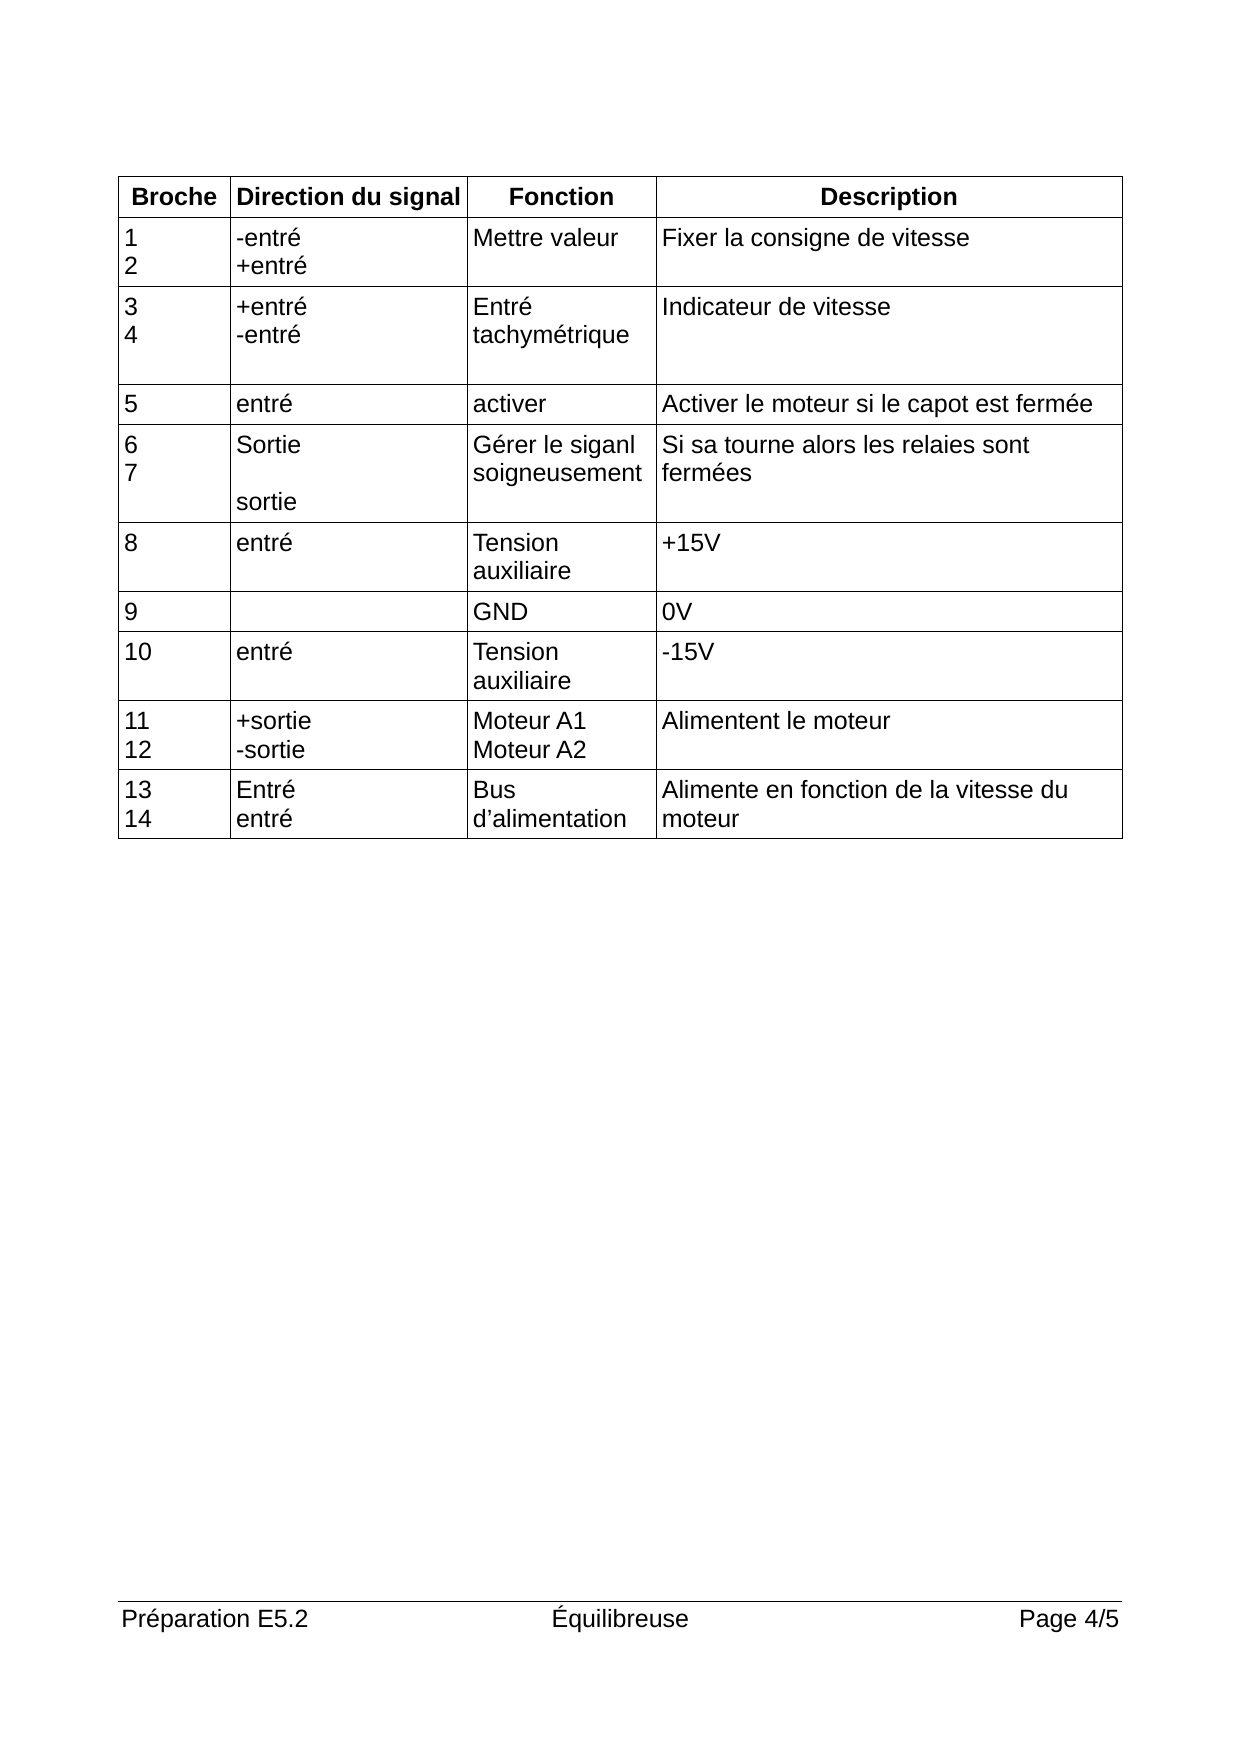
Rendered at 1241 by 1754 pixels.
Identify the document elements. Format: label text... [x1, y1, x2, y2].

table_cell +sortie -sortie [231, 701, 467, 769]
table_cell 6 7 [119, 425, 230, 522]
table_cell 5 [119, 385, 230, 424]
table_cell Activer le moteur si le capot est fermée [657, 385, 1122, 424]
table_cell 10 [119, 632, 230, 700]
table_cell 11 12 [119, 701, 230, 769]
table_cell Alimente en fonction de la vitesse du moteur [657, 770, 1122, 838]
table_header Description [657, 177, 1122, 217]
table_cell entré [231, 523, 467, 591]
table_cell 9 [119, 592, 230, 631]
table_header Broche [119, 177, 230, 217]
table_cell Sortie sortie [231, 425, 467, 522]
table_cell Mettre valeur [468, 218, 656, 286]
table_cell [231, 592, 467, 631]
table_cell -15V [657, 632, 1122, 700]
table_header Fonction [468, 177, 656, 217]
table_cell 1 2 [119, 218, 230, 286]
table_cell entré [231, 632, 467, 700]
table_cell 0V [657, 592, 1122, 631]
table_cell Si sa tourne alors les relaies sont fermées [657, 425, 1122, 522]
table_cell Tension auxiliaire [468, 632, 656, 700]
table_cell Bus d’alimentation [468, 770, 656, 838]
table_cell 13 14 [119, 770, 230, 838]
table_cell GND [468, 592, 656, 631]
table_cell Alimentent le moteur [657, 701, 1122, 769]
table_header Direction du signal [231, 177, 467, 217]
table_cell activer [468, 385, 656, 424]
table_cell 3 4 [119, 287, 230, 383]
table_cell +entré -entré [231, 287, 467, 383]
table_cell Entré entré [231, 770, 467, 838]
table_cell +15V [657, 523, 1122, 591]
table_cell Gérer le siganl soigneusement [468, 425, 656, 522]
table_cell 8 [119, 523, 230, 591]
table_cell -entré +entré [231, 218, 467, 286]
table_cell Moteur A1 Moteur A2 [468, 701, 656, 769]
table_cell Tension auxiliaire [468, 523, 656, 591]
table_cell Fixer la consigne de vitesse [657, 218, 1122, 286]
table_cell Indicateur de vitesse [657, 287, 1122, 383]
table_cell entré [231, 385, 467, 424]
table_cell Entré tachymétrique [468, 287, 656, 383]
